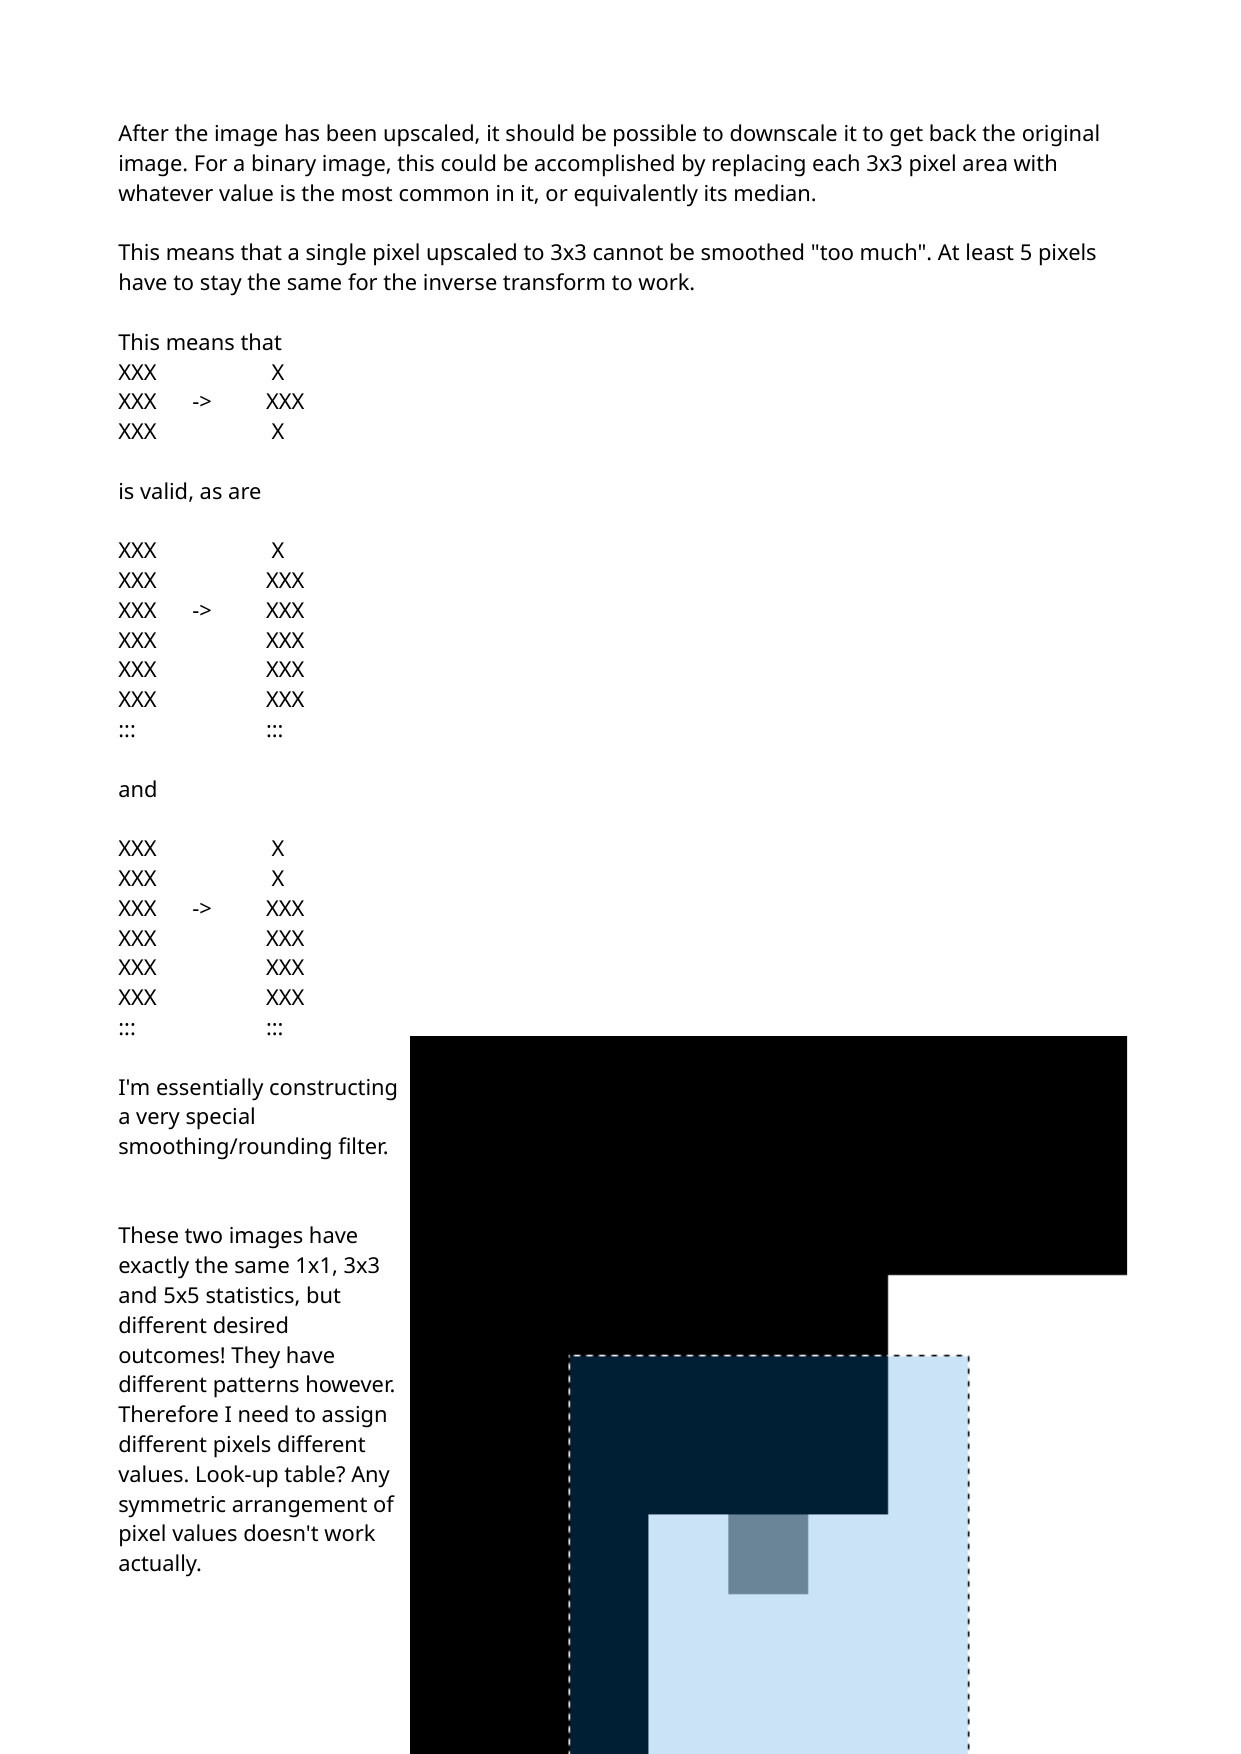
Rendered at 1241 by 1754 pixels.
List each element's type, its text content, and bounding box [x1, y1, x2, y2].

text This means that [118, 327, 1122, 356]
text XXX -> XXX [118, 386, 1122, 416]
text After the image has been upscaled, it should be possible to downscale it to get back the original image. For a binary image, this could be accomplished by replacing each 3x3 pixel area with whatever value is the most common in it, or equivalently its median. [118, 118, 1122, 207]
text XXX X [118, 833, 1122, 863]
text XXX XXX [118, 982, 1122, 1012]
text XXX XXX [118, 654, 1122, 684]
text XXX X [118, 863, 1122, 893]
text ::: ::: [118, 714, 1122, 744]
text XXX X [118, 416, 1122, 446]
text XXX -> XXX [118, 595, 1122, 624]
text XXX XXX [118, 565, 1122, 595]
text XXX XXX [118, 684, 1122, 714]
text ::: ::: [118, 1012, 1122, 1042]
text XXX XXX [118, 952, 1122, 982]
text is valid, as are [118, 476, 1122, 505]
text XXX XXX [118, 922, 1122, 952]
text XXX X [118, 535, 1122, 565]
text outcomes! They have different patterns however. Therefore I need to assign different pixels different values. Look-up table? Any symmetric arrangement of pixel values doesn't work actually. [118, 1339, 410, 1578]
text These two images have exactly the same 1x1, 3x3 and 5x5 statistics, but different desired [118, 1220, 410, 1339]
text XXX XXX [118, 624, 1122, 654]
text I'm essentially constructing a very special smoothing/rounding filter. [118, 1071, 410, 1161]
text This means that a single pixel upscaled to 3x3 cannot be smoothed "too much". At least 5 pixels have to stay the same for the inverse transform to work. [118, 237, 1122, 297]
picture [410, 1036, 1128, 1754]
text XXX -> XXX [118, 893, 1122, 922]
text XXX X [118, 356, 1122, 386]
text and [118, 773, 1122, 803]
